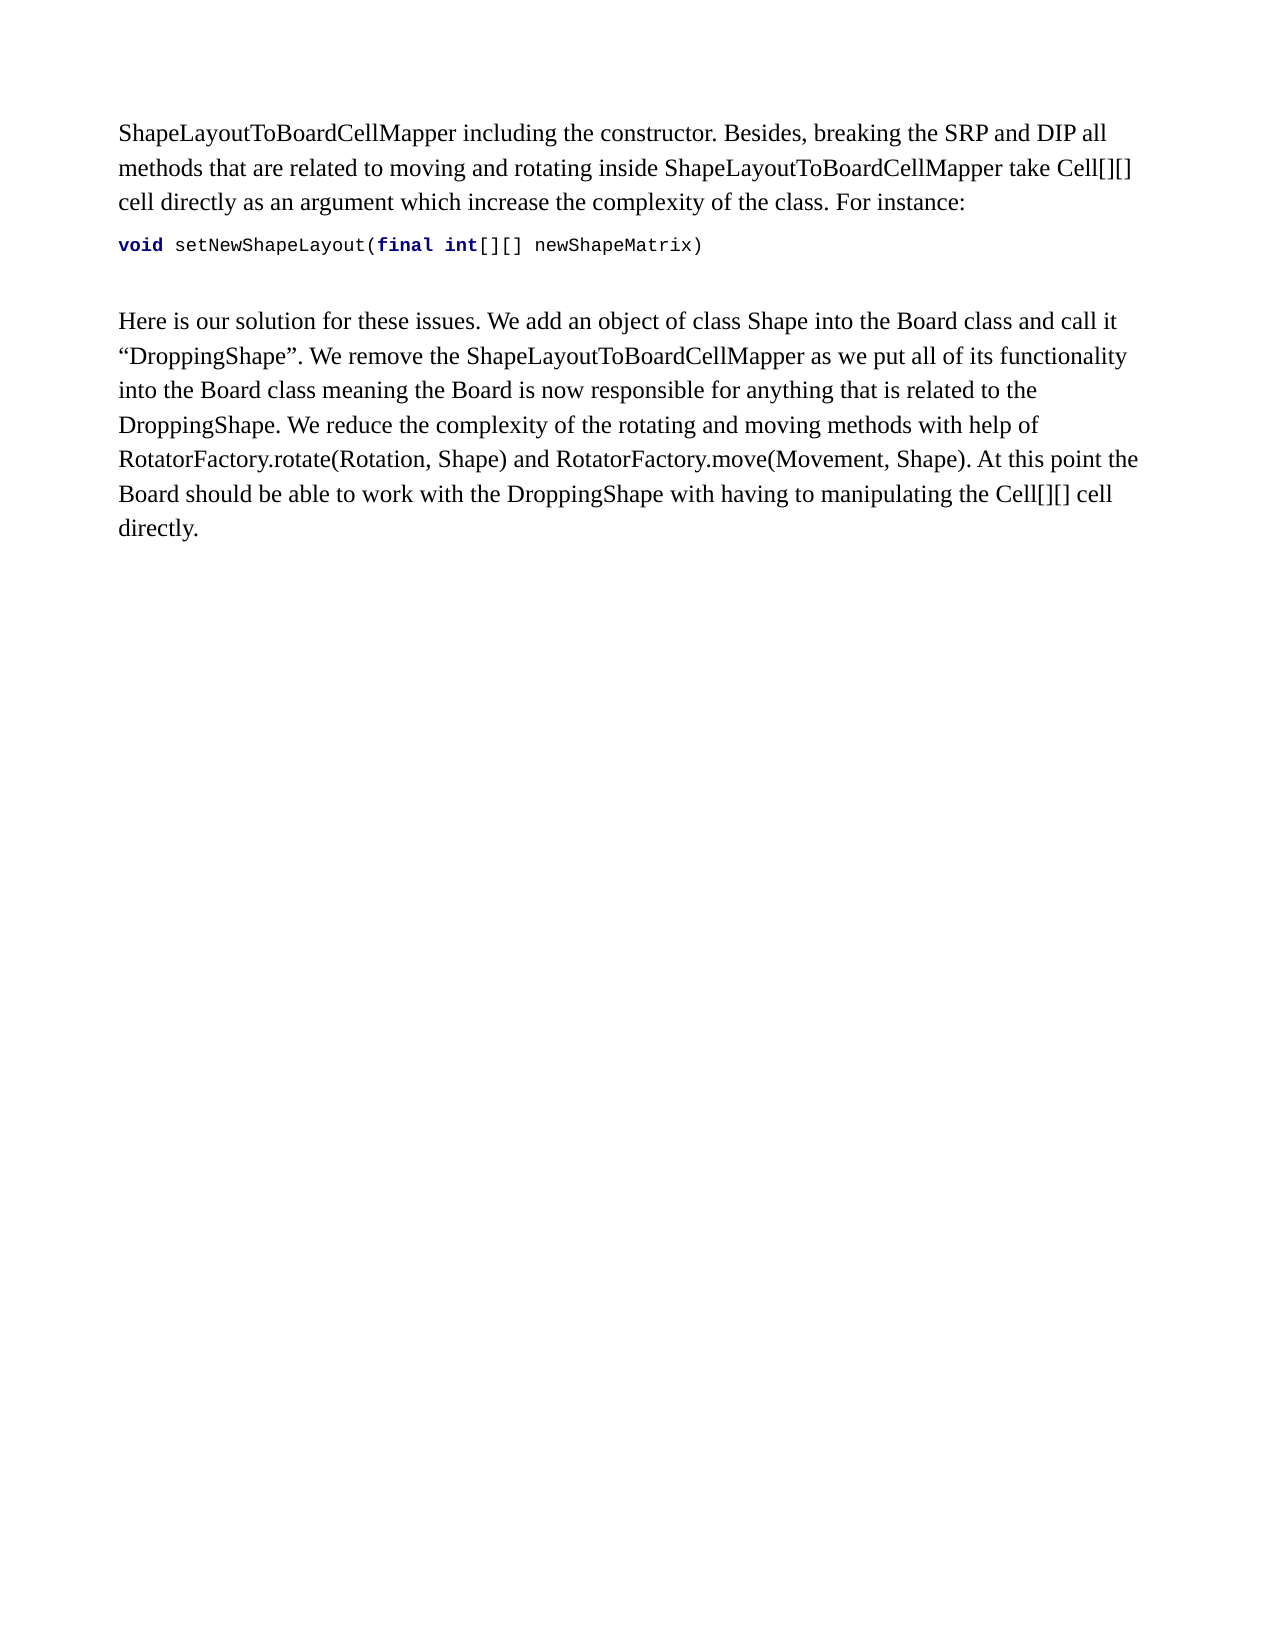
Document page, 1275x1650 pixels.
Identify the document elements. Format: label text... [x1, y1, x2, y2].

text Here is our solution for these issues. We add an object of class Shape into the Board class and call it “DroppingShape”. We remove the ShapeLayoutToBoardCellMapper as we put all of its functionality into the Board class meaning the Board is now responsible for anything that is related to the DroppingShape. We reduce the complexity of the rotating and moving methods with help of RotatorFactory.rotate(Rotation, Shape) and RotatorFactory.move(Movement, Shape). At this point the Board should be able to work with the DroppingShape with having to manipulating the Cell[][] cell directly. [118, 306, 1157, 542]
text ShapeLayoutToBoardCellMapper including the constructor. Besides, breaking the SRP and DIP all methods that are related to moving and rotating inside ShapeLayoutToBoardCellMapper take Cell[][] cell directly as an argument which increase the complexity of the class. For instance: [118, 118, 1157, 216]
text void setNewShapeLayout(final int[][] newShapeMatrix) [118, 236, 1157, 257]
